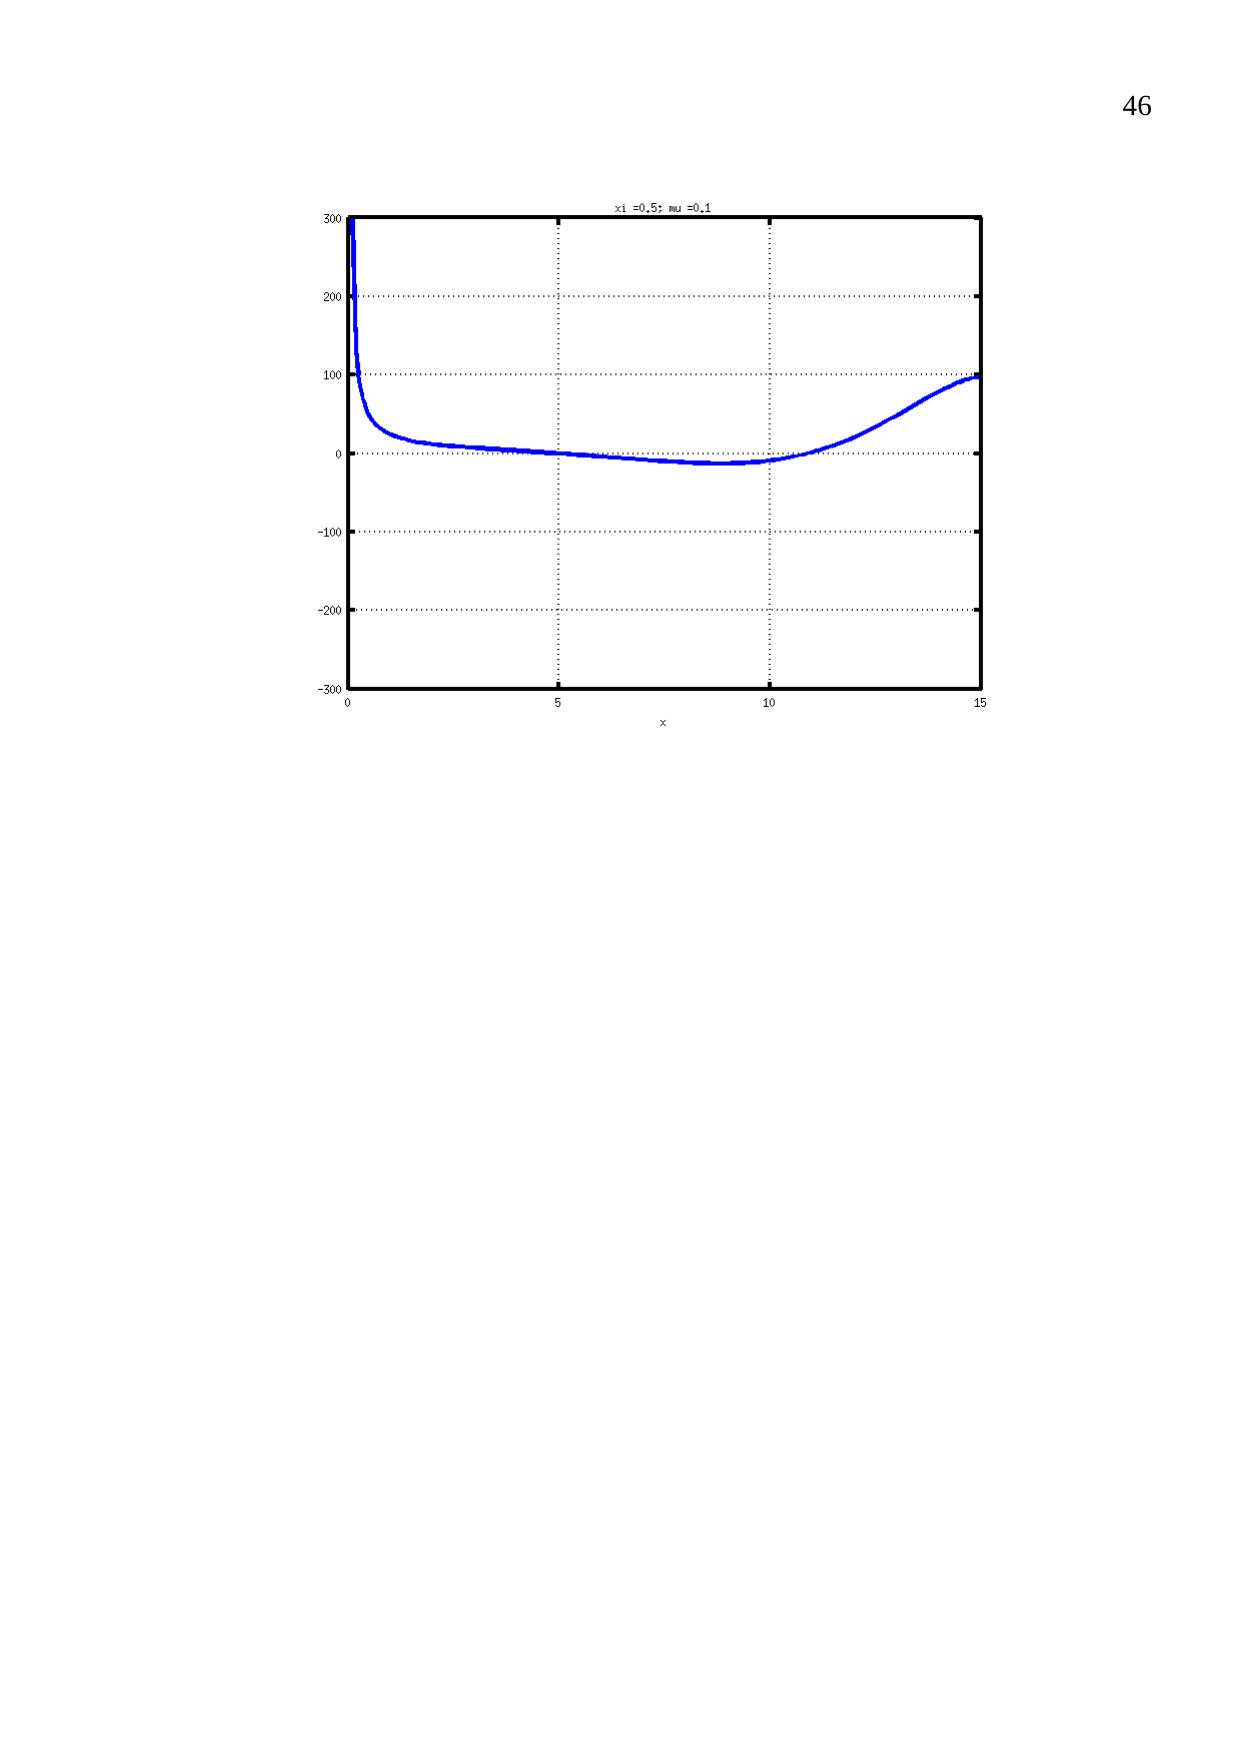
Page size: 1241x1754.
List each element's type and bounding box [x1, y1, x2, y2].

picture [242, 175, 1058, 752]
